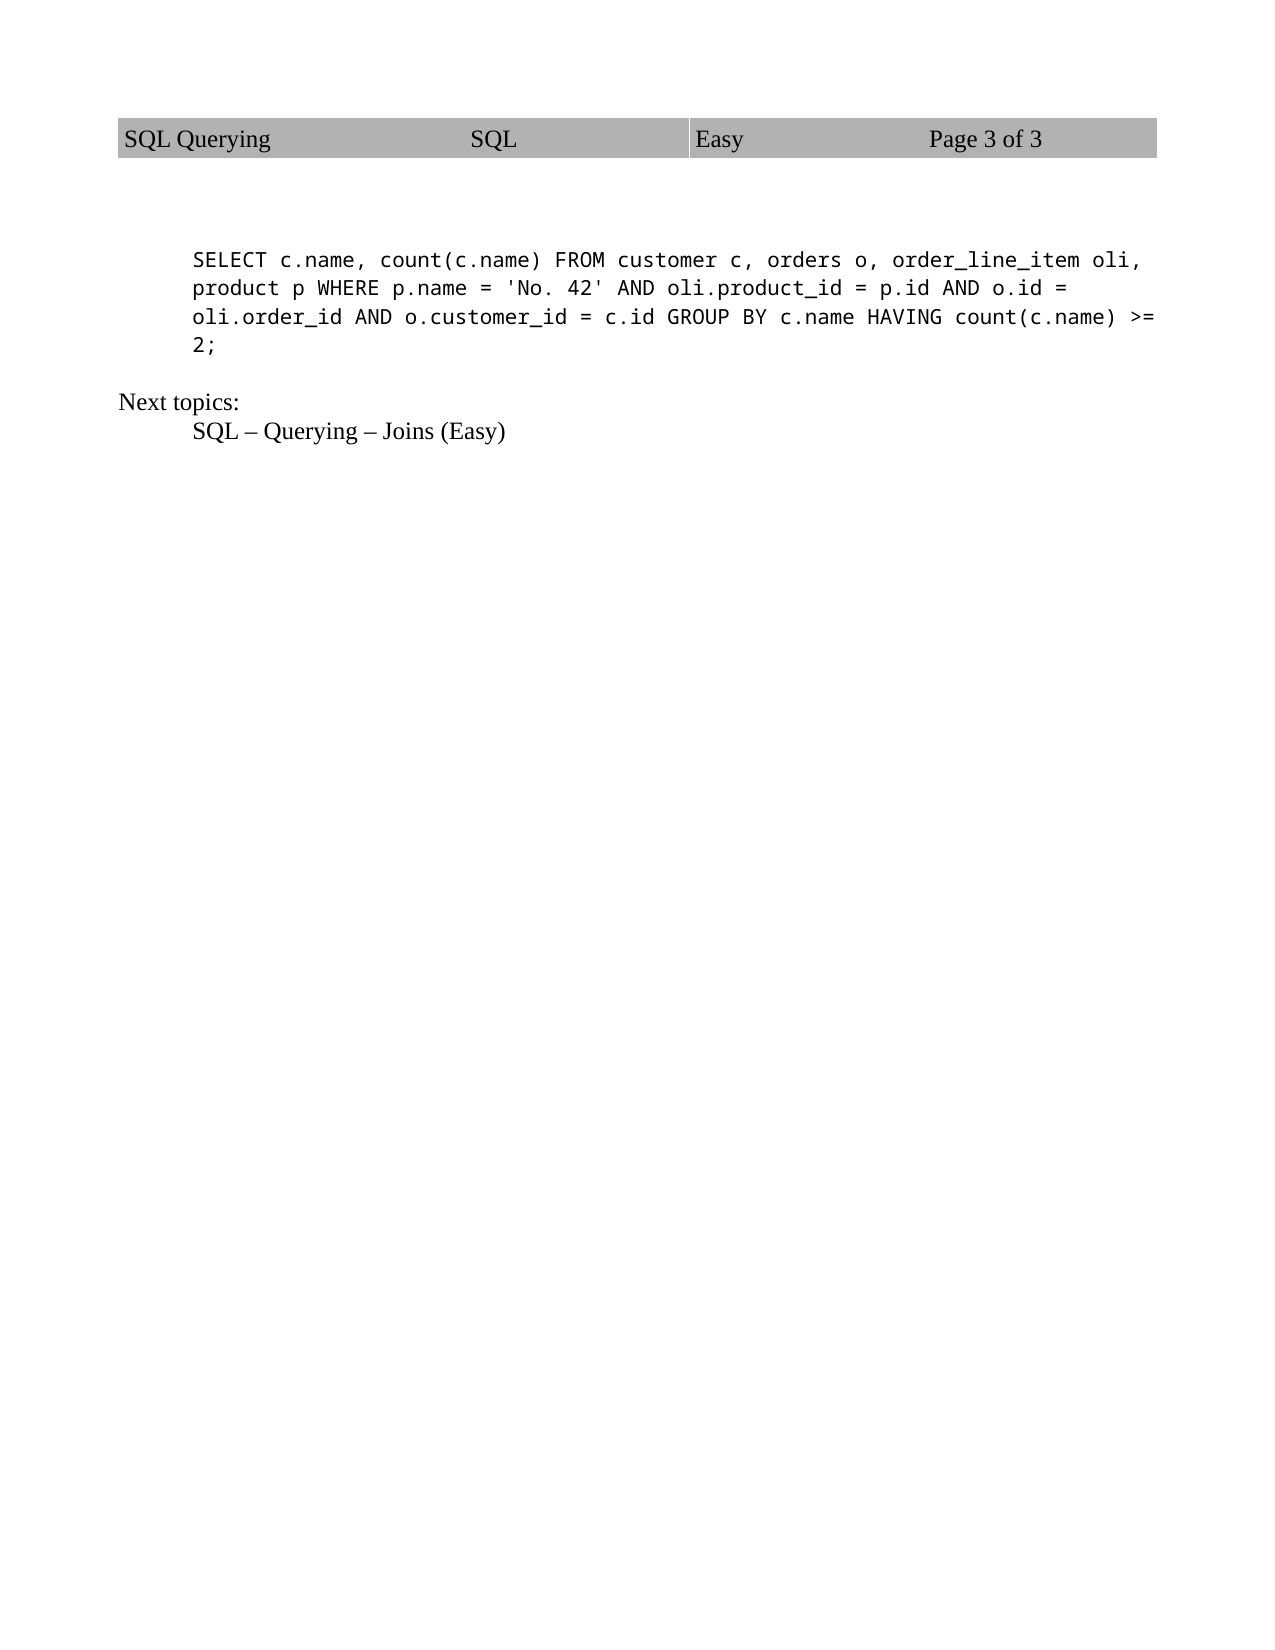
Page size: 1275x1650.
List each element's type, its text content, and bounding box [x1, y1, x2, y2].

text SELECT c.name, count(c.name) FROM customer c, orders o, order_line_item oli, product p WHERE p.name = 'No. 42' AND oli.product_id = p.id AND o.id = oli.order_id AND o.customer_id = c.id GROUP BY c.name HAVING count(c.name) >= 2; [192, 245, 1157, 359]
text Next topics: [118, 387, 1157, 416]
text SQL – Querying – Joins (Easy) [118, 416, 1157, 445]
